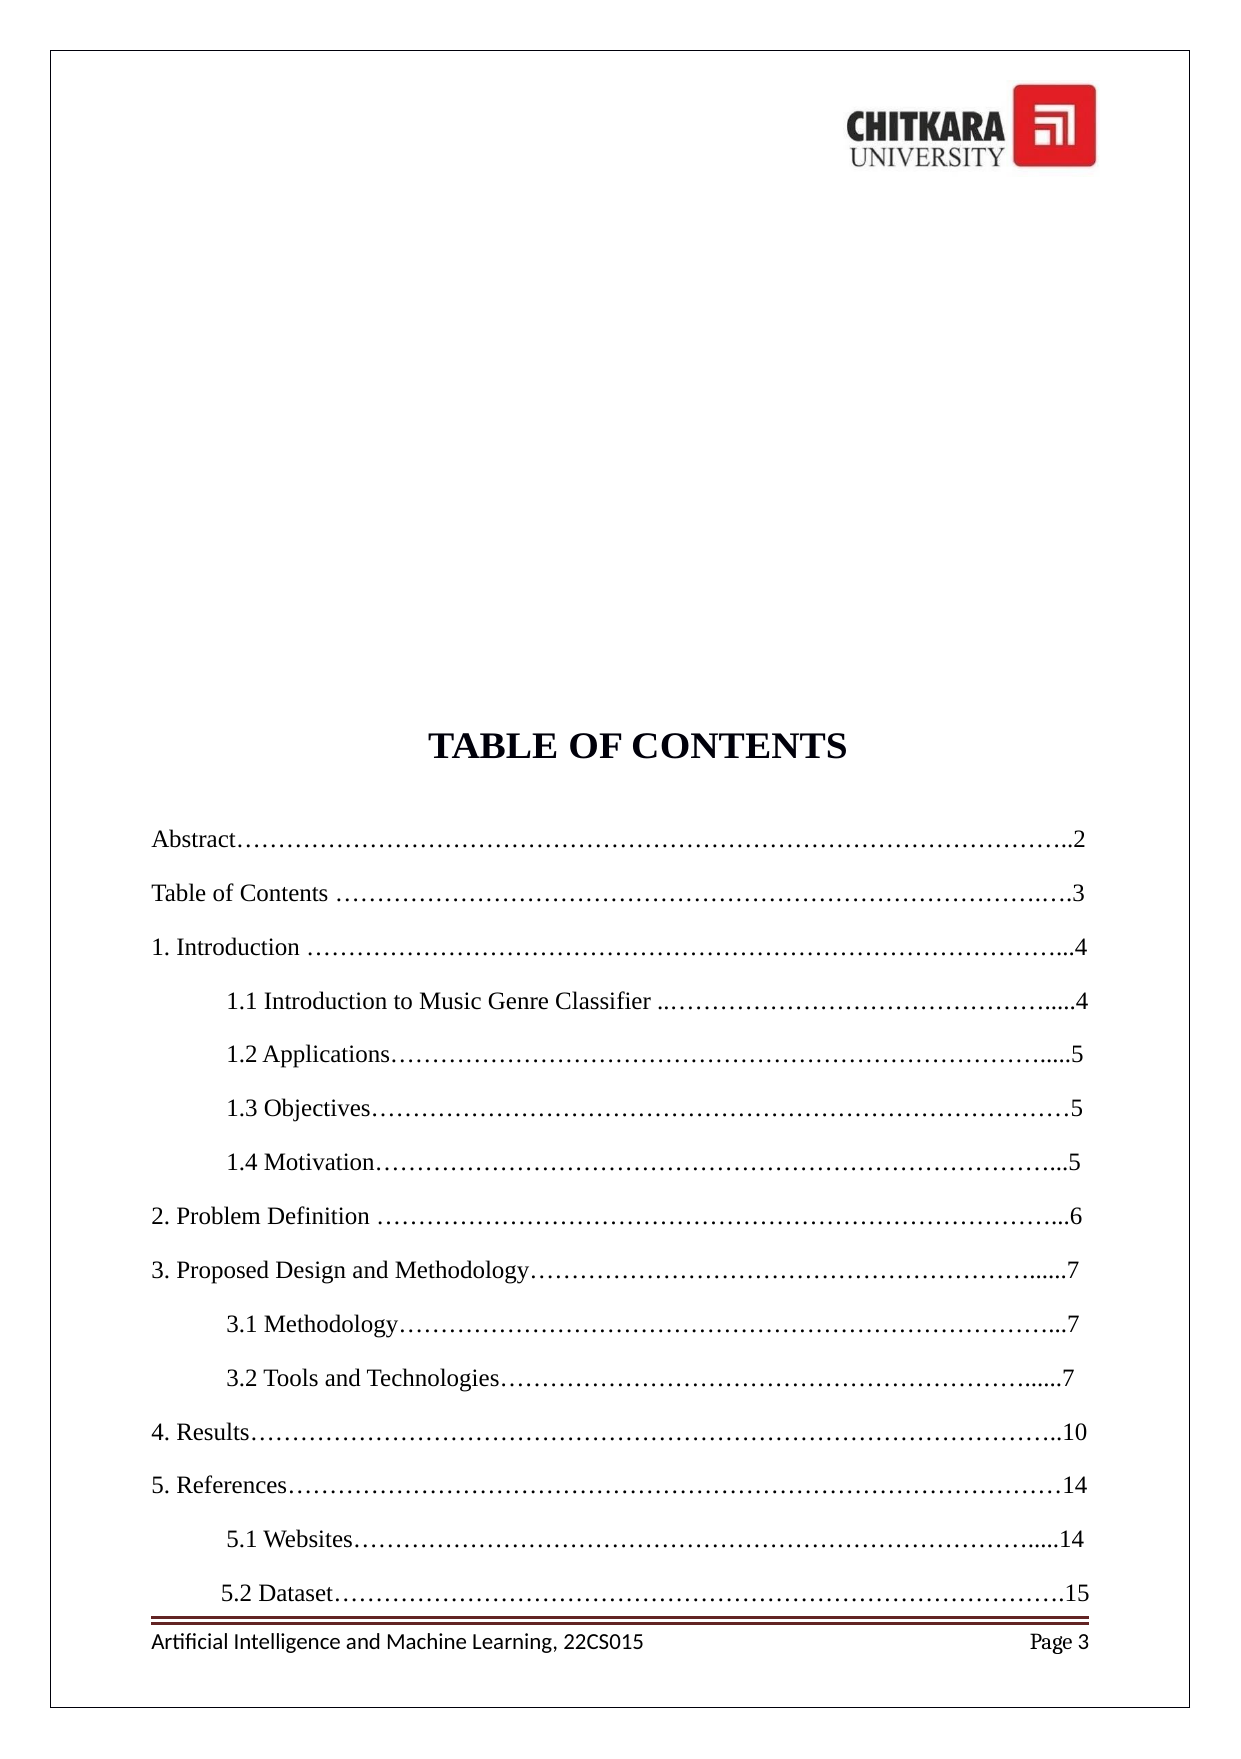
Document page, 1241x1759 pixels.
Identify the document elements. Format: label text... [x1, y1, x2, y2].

text 5. References…………………………………………………………………………………14 [151, 1470, 1124, 1499]
text 3.2 Tools and Technologies………………………………………………………......7 [226, 1363, 1124, 1391]
text 1.1 Introduction to Music Genre Classifier ..……………………………………….....4 [226, 986, 1124, 1014]
text 1. Introduction ………………………………………………………………………………...4 [151, 932, 1124, 961]
text 1.3 Objectives…………………………………………………………………………5 [226, 1093, 1124, 1122]
text 4. Results……………………………………………………………………………………..10 [151, 1417, 1124, 1445]
text Table of Contents ………………………………………………………………………….….3 [151, 878, 1124, 907]
text 5.2 Dataset…………………………………………………………………………….15 [151, 1578, 1089, 1607]
text 3. Proposed Design and Methodology……………………………………………………......7 [151, 1255, 1124, 1284]
text 5.1 Websites……………………………………………………………………….....14 [226, 1524, 1124, 1553]
text 1.2 Applications…………………………………………………………………….....5 [226, 1039, 1124, 1068]
text 3.1 Methodology……………………………………………………………………...7 [226, 1309, 1124, 1338]
text Abstract………………………………………………………………………………………..2 [151, 824, 1124, 853]
text 1.4 Motivation………………………………………………………………………...5 [226, 1147, 1124, 1176]
subtitle TABLE OF CONTENTS [151, 723, 1124, 767]
text 2. Problem Definition ………………………………………………………………………...6 [151, 1201, 1124, 1230]
